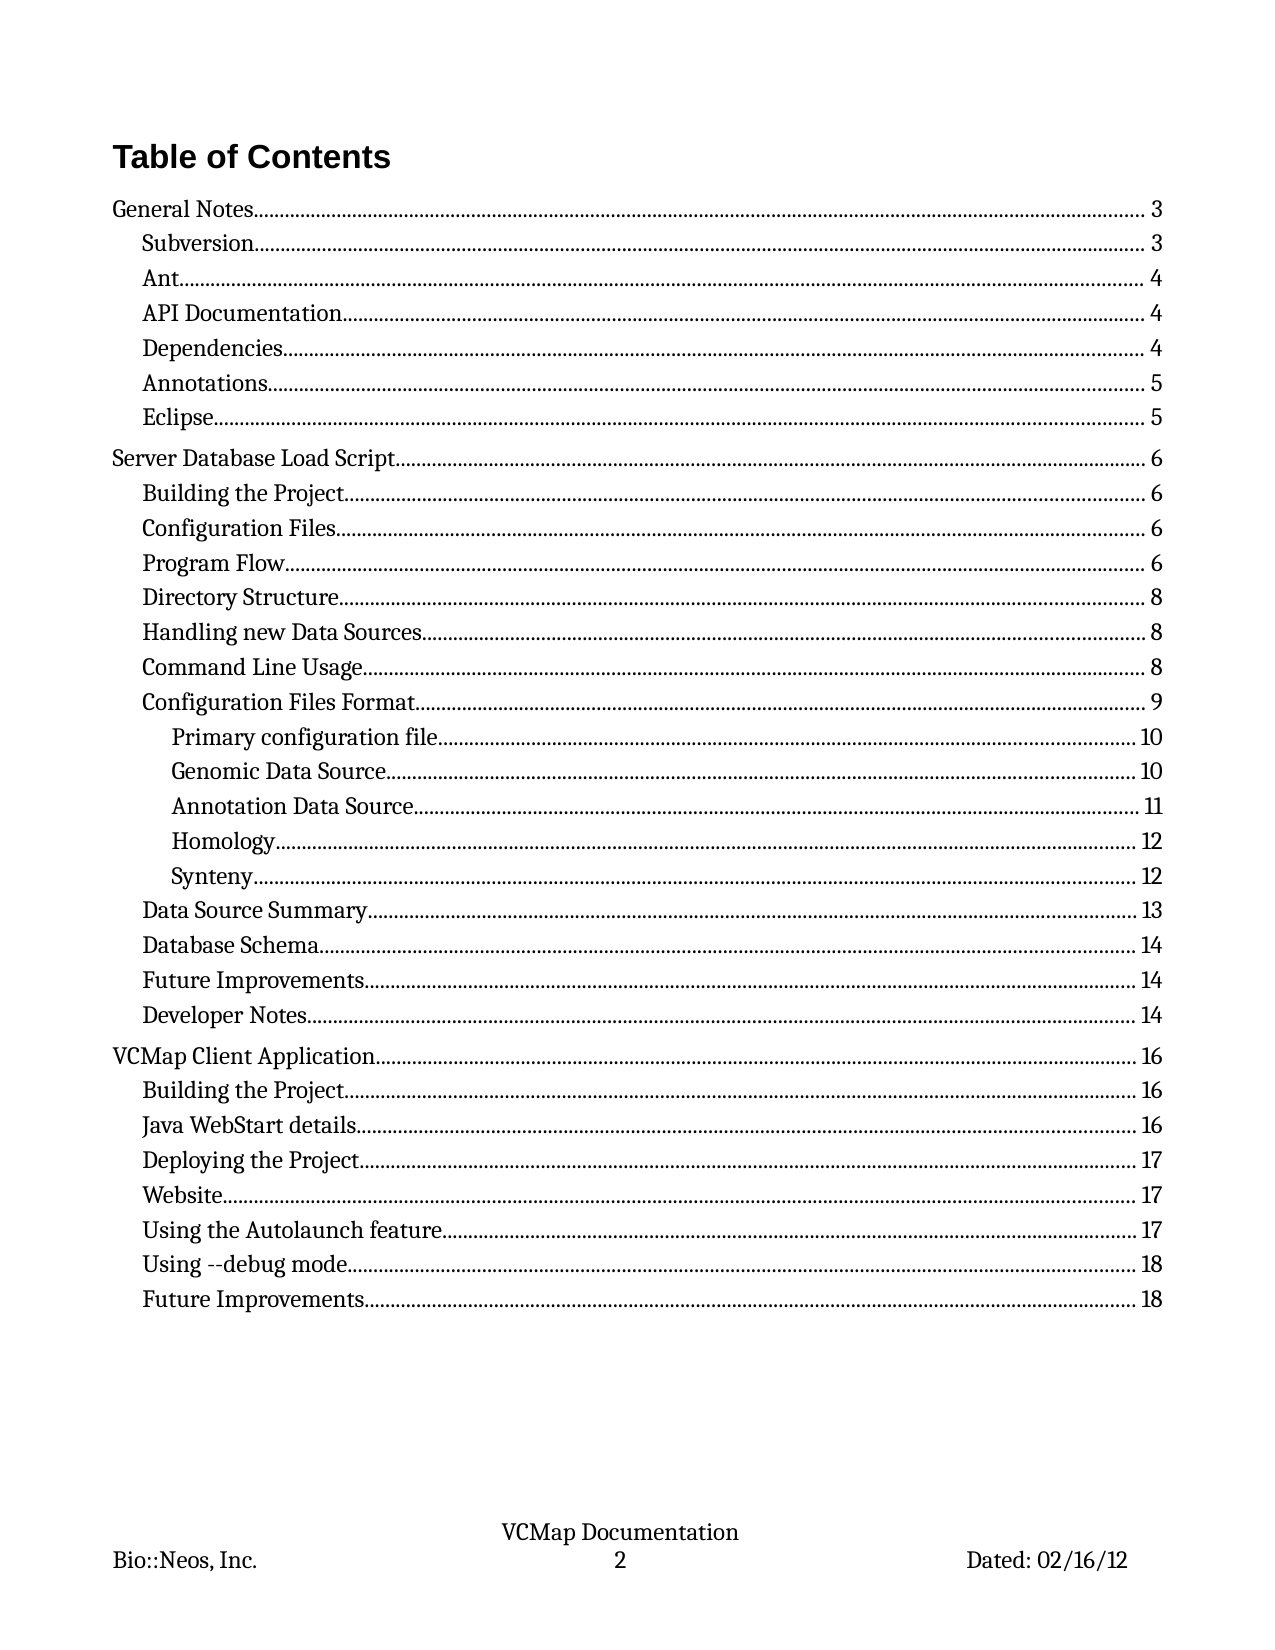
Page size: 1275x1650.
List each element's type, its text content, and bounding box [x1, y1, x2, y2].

text Server Database Load Script 6 [112, 444, 1162, 473]
text Building the Project 6 [142, 479, 1162, 508]
text Data Source Summary 13 [142, 896, 1162, 925]
text Deploying the Project 17 [142, 1146, 1162, 1175]
text Configuration Files 6 [142, 514, 1162, 542]
text Using --debug mode 18 [142, 1250, 1162, 1279]
text Synteny 12 [171, 862, 1162, 890]
text Annotation Data Source 11 [171, 792, 1162, 821]
text Primary configuration file 10 [171, 722, 1162, 751]
text Subversion 3 [142, 229, 1162, 258]
text Handling new Data Sources 8 [142, 618, 1162, 647]
text Dependencies 4 [142, 334, 1162, 362]
text Eclipse 5 [142, 403, 1162, 432]
text Ant 4 [142, 264, 1162, 293]
text Annotations 5 [142, 368, 1162, 397]
text Future Improvements 14 [142, 966, 1162, 995]
text Developer Notes 14 [142, 1001, 1162, 1029]
text API Documentation 4 [142, 299, 1162, 328]
text VCMap Client Application 16 [112, 1042, 1162, 1070]
text Building the Project 16 [142, 1076, 1162, 1105]
text Homology 12 [171, 827, 1162, 856]
text General Notes 3 [112, 194, 1162, 223]
text Configuration Files Format 9 [142, 688, 1162, 716]
text Genomic Data Source 10 [171, 757, 1162, 786]
text Program Flow 6 [142, 548, 1162, 577]
text Database Schema 14 [142, 931, 1162, 960]
subtitle Table of Contents [112, 137, 1162, 176]
text Future Improvements 18 [142, 1285, 1162, 1314]
text Command Line Usage 8 [142, 653, 1162, 682]
text Directory Structure 8 [142, 583, 1162, 612]
text Using the Autolaunch feature 17 [142, 1216, 1162, 1244]
text Java WebStart details 16 [142, 1111, 1162, 1140]
text Website 17 [142, 1181, 1162, 1209]
